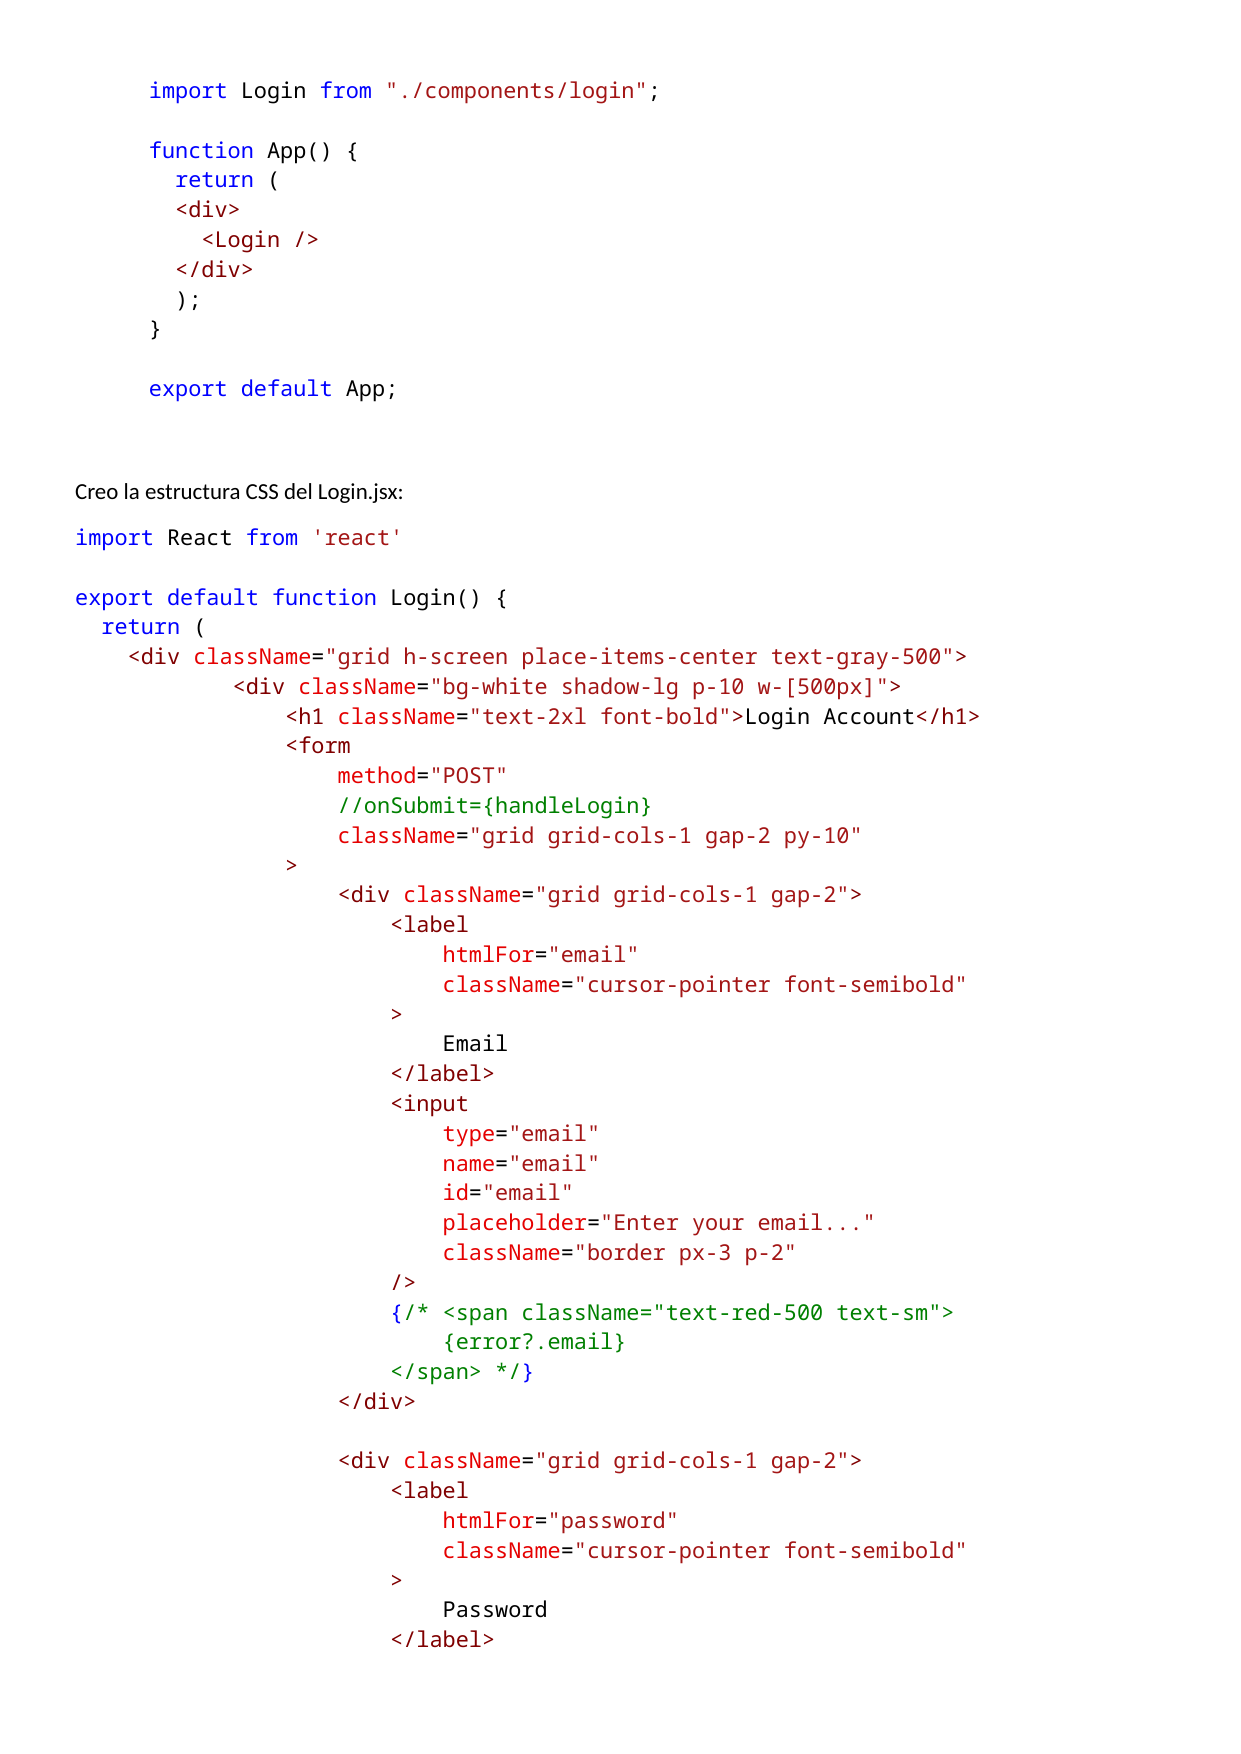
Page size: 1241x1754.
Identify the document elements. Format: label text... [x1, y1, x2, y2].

text Password [75, 1594, 1165, 1624]
text <div className="grid grid-cols-1 gap-2"> [75, 1445, 1165, 1475]
text <div> [149, 194, 1165, 224]
text className="grid grid-cols-1 gap-2 py-10" [75, 820, 1165, 849]
text function App() { [149, 134, 1165, 164]
text <div className="grid h-screen place-items-center text-gray-500"> [75, 641, 1165, 671]
text <Login /> [149, 224, 1165, 254]
text </div> [75, 1386, 1165, 1416]
text /> [75, 1267, 1165, 1296]
text export default App; [149, 373, 1165, 403]
text Email [75, 1028, 1165, 1058]
text className="cursor-pointer font-semibold" [75, 969, 1165, 998]
text </label> [75, 1624, 1165, 1654]
text type="email" [75, 1118, 1165, 1147]
text {error?.email} [75, 1326, 1165, 1356]
text htmlFor="email" [75, 939, 1165, 969]
text import React from 'react' [75, 522, 1165, 552]
text id="email" [75, 1177, 1165, 1207]
text <input [75, 1088, 1165, 1118]
text <h1 className="text-2xl font-bold">Login Account</h1> [75, 701, 1165, 730]
text <form [75, 730, 1165, 760]
text > [75, 849, 1165, 879]
text return ( [75, 611, 1165, 641]
text import Login from "./components/login"; [149, 75, 1165, 105]
text } [149, 313, 1165, 343]
text className="cursor-pointer font-semibold" [75, 1535, 1165, 1564]
text return ( [149, 164, 1165, 194]
text <div className="grid grid-cols-1 gap-2"> [75, 879, 1165, 909]
text method="POST" [75, 760, 1165, 790]
text <label [75, 1475, 1165, 1505]
text {/* <span className="text-red-500 text-sm"> [75, 1296, 1165, 1326]
text </span> */} [75, 1356, 1165, 1386]
text Creo la estructura CSS del Login.jsx: [75, 477, 1165, 505]
text > [75, 1564, 1165, 1594]
text ); [149, 283, 1165, 313]
text htmlFor="password" [75, 1505, 1165, 1535]
text <div className="bg-white shadow-lg p-10 w-[500px]"> [75, 671, 1165, 701]
text <label [75, 909, 1165, 939]
text </div> [149, 254, 1165, 283]
text > [75, 998, 1165, 1028]
text placeholder="Enter your email..." [75, 1207, 1165, 1237]
text //onSubmit={handleLogin} [75, 790, 1165, 820]
text </label> [75, 1058, 1165, 1088]
text className="border px-3 p-2" [75, 1237, 1165, 1267]
text export default function Login() { [75, 581, 1165, 611]
text name="email" [75, 1147, 1165, 1177]
